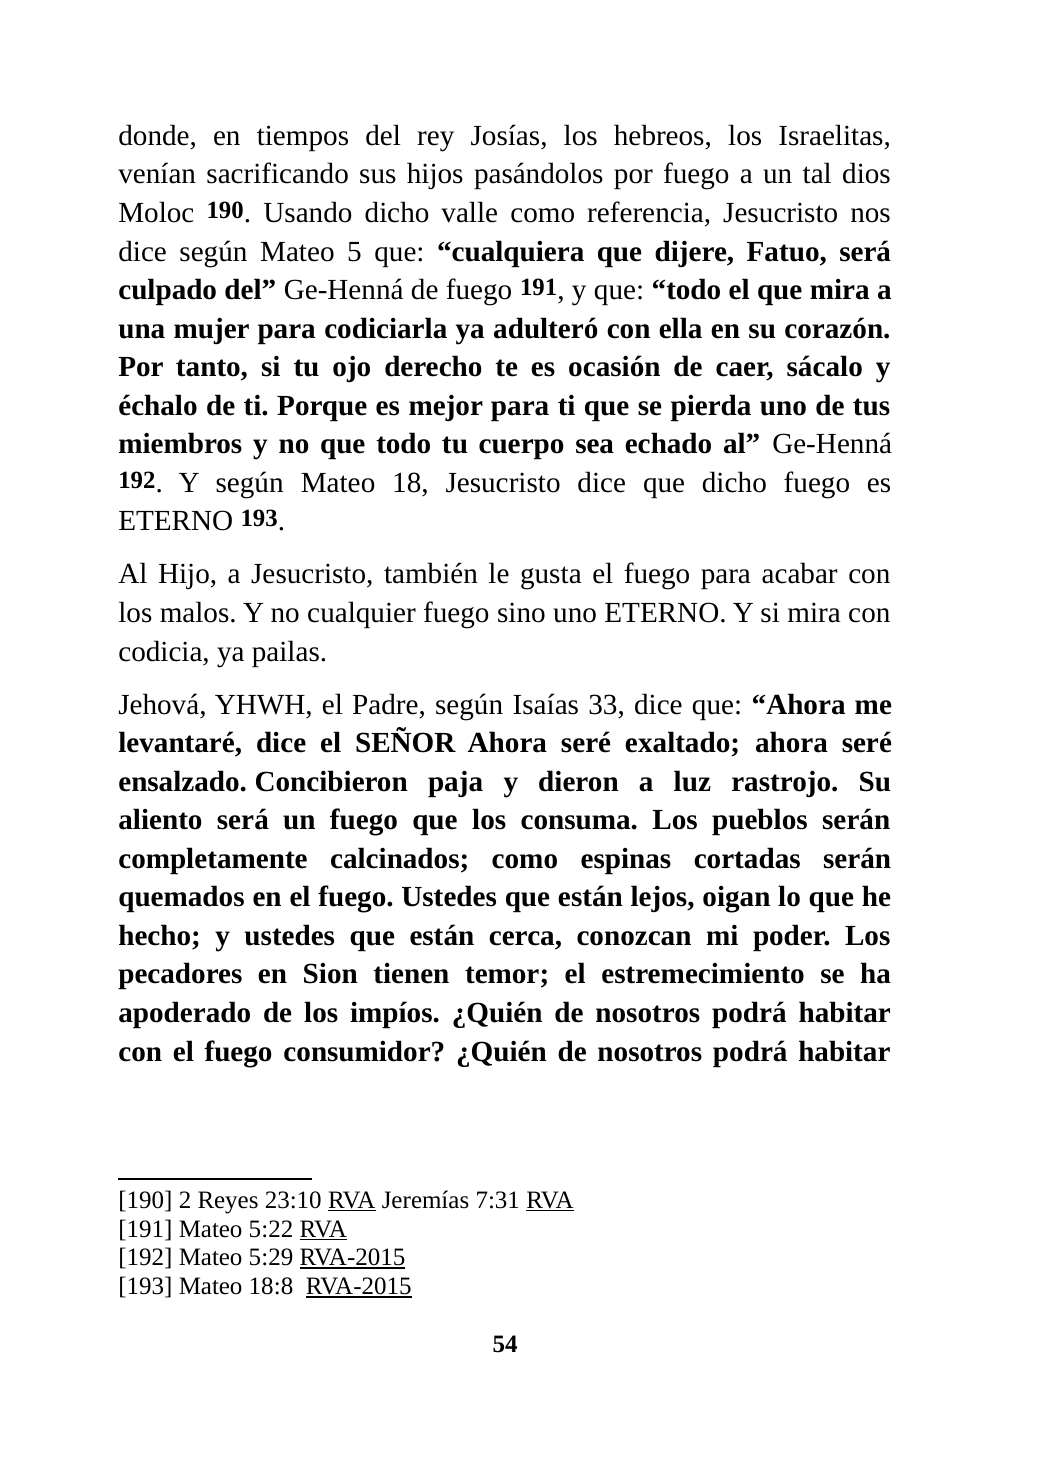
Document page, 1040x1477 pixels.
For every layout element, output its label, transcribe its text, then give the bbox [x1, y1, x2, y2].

text Mateo 5:29 RVA-2015 [118, 1242, 892, 1271]
text Jehová, YHWH, el Padre, según Isaías 33, dice que: “Ahora me levantaré, dice el SEÑOR Ahora seré exaltado; ahora seré ensalzado. Concibieron paja y dieron a luz rastrojo. Su aliento será un fuego que los consuma. Los pueblos serán completamente calcinados; como espinas cortadas serán quemados en el fuego. Ustedes que están lejos, oigan lo que he hecho; y ustedes que están cerca, conozcan mi poder. Los pecadores en Sion tienen temor; el estremecimiento se ha apoderado de los impíos. ¿Quién de nosotros podrá habitar con el fuego consumidor? ¿Quién de nosotros podrá habitar [118, 687, 892, 1106]
text 2 Reyes 23:10 RVA Jeremías 7:31 RVA [118, 1185, 892, 1214]
text donde, en tiempos del rey Josías, los hebreos, los Israelitas, venían sacrificando sus hijos pasándolos por fuego a un tal dios Moloc . Usando dicho valle como referencia, Jesucristo nos dice según Mateo 5 que: “cualquiera que dijere, Fatuo, será culpado del” Ge-Henná de fuego , y que: “todo el que mira a una mujer para codiciarla ya adulteró con ella en su corazón. Por tanto, si tu ojo derecho te es ocasión de caer, sácalo y échalo de ti. Porque es mejor para ti que se pierda uno de tus miembros y no que todo tu cuerpo sea echado al” Ge-Henná . Y según Mateo 18, Jesucristo dice que dicho fuego es ETERNO . [118, 118, 892, 537]
text Mateo 18:8 RVA-2015 [118, 1271, 892, 1300]
text Mateo 5:22 RVA [118, 1214, 892, 1242]
text Al Hijo, a Jesucristo, también le gusta el fuego para acabar con los malos. Y no cualquier fuego sino uno ETERNO. Y si mira con codicia, ya pailas. [118, 557, 892, 667]
